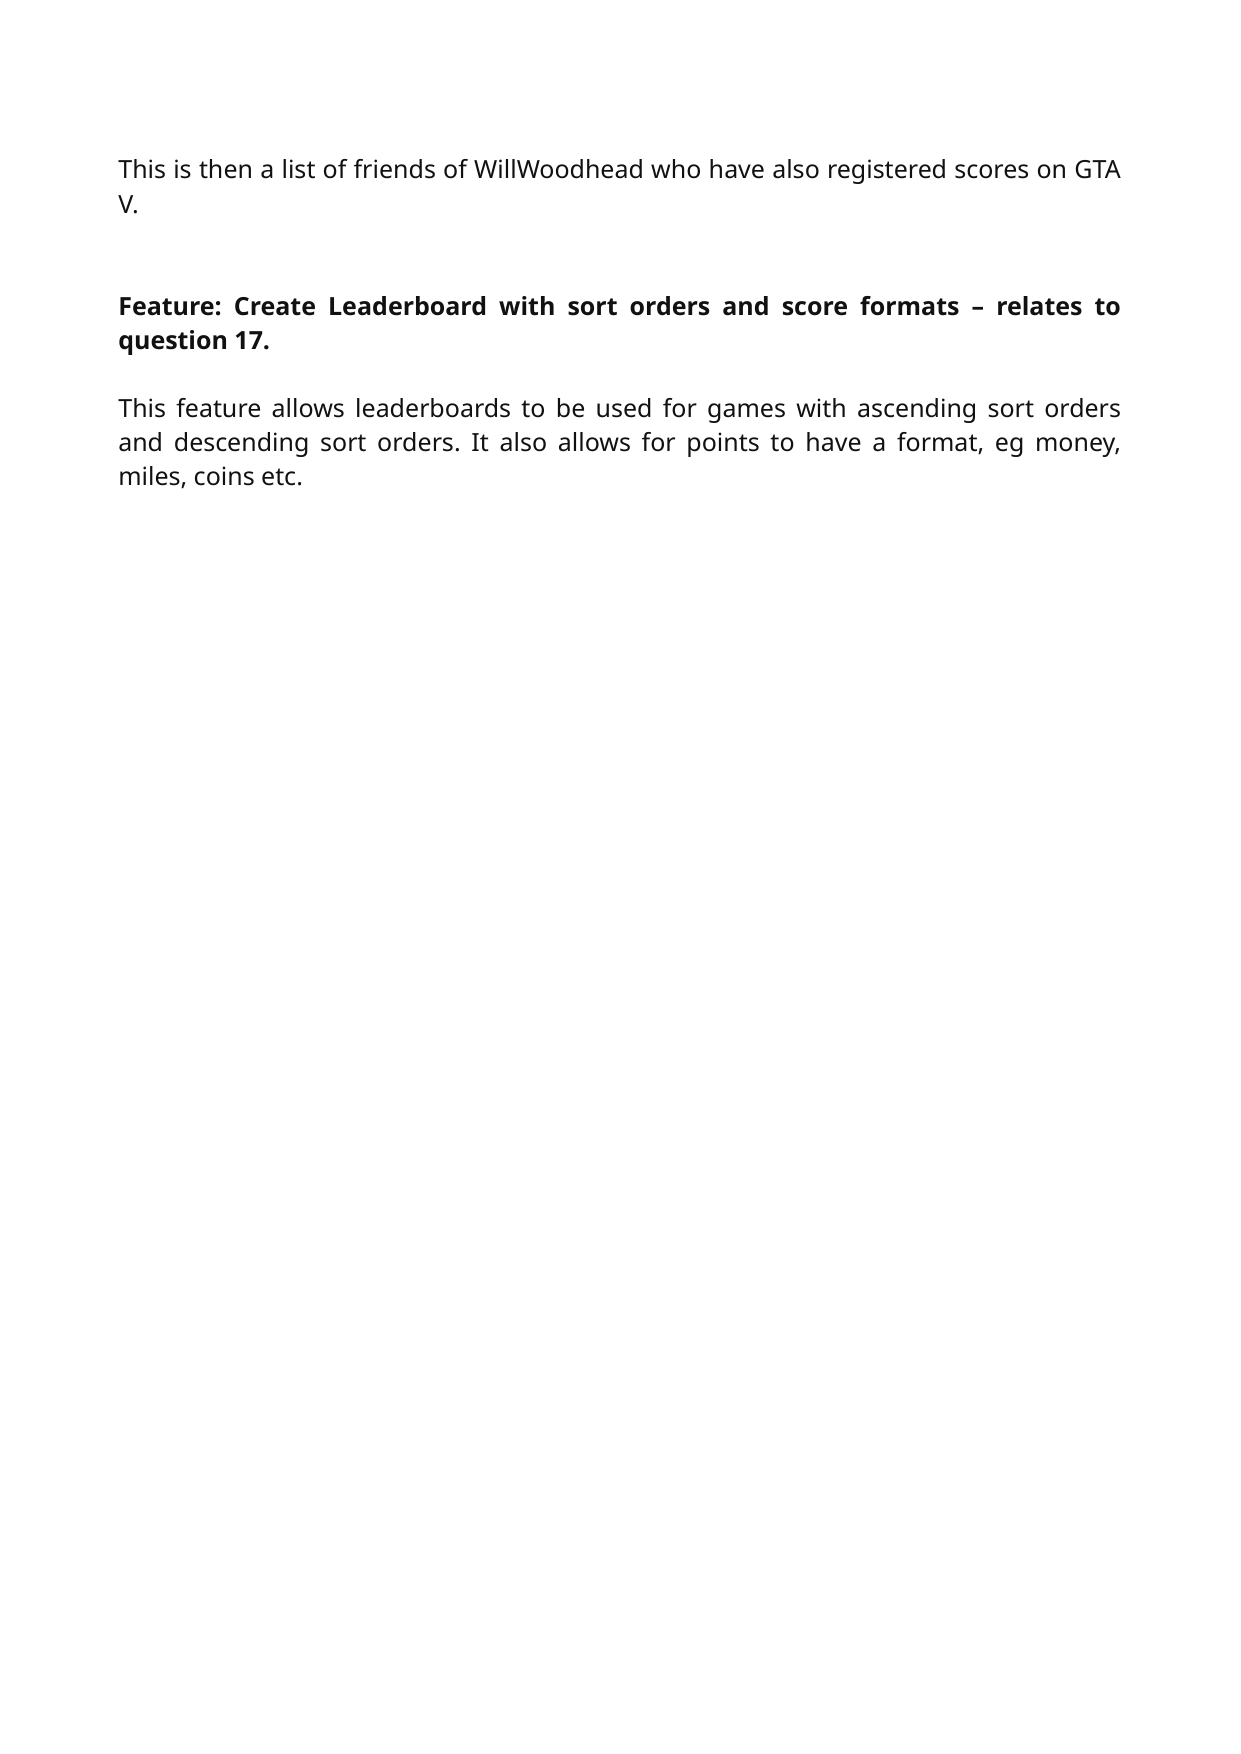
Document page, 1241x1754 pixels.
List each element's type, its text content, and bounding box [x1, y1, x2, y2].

text Feature: Create Leaderboard with sort orders and score formats – relates to question 17. [118, 288, 1122, 357]
text This feature allows leaderboards to be used for games with ascending sort orders and descending sort orders. It also allows for points to have a format, eg money, miles, coins etc. [118, 391, 1122, 493]
text This is then a list of friends of WillWoodhead who have also registered scores on GTA V. [118, 152, 1122, 220]
